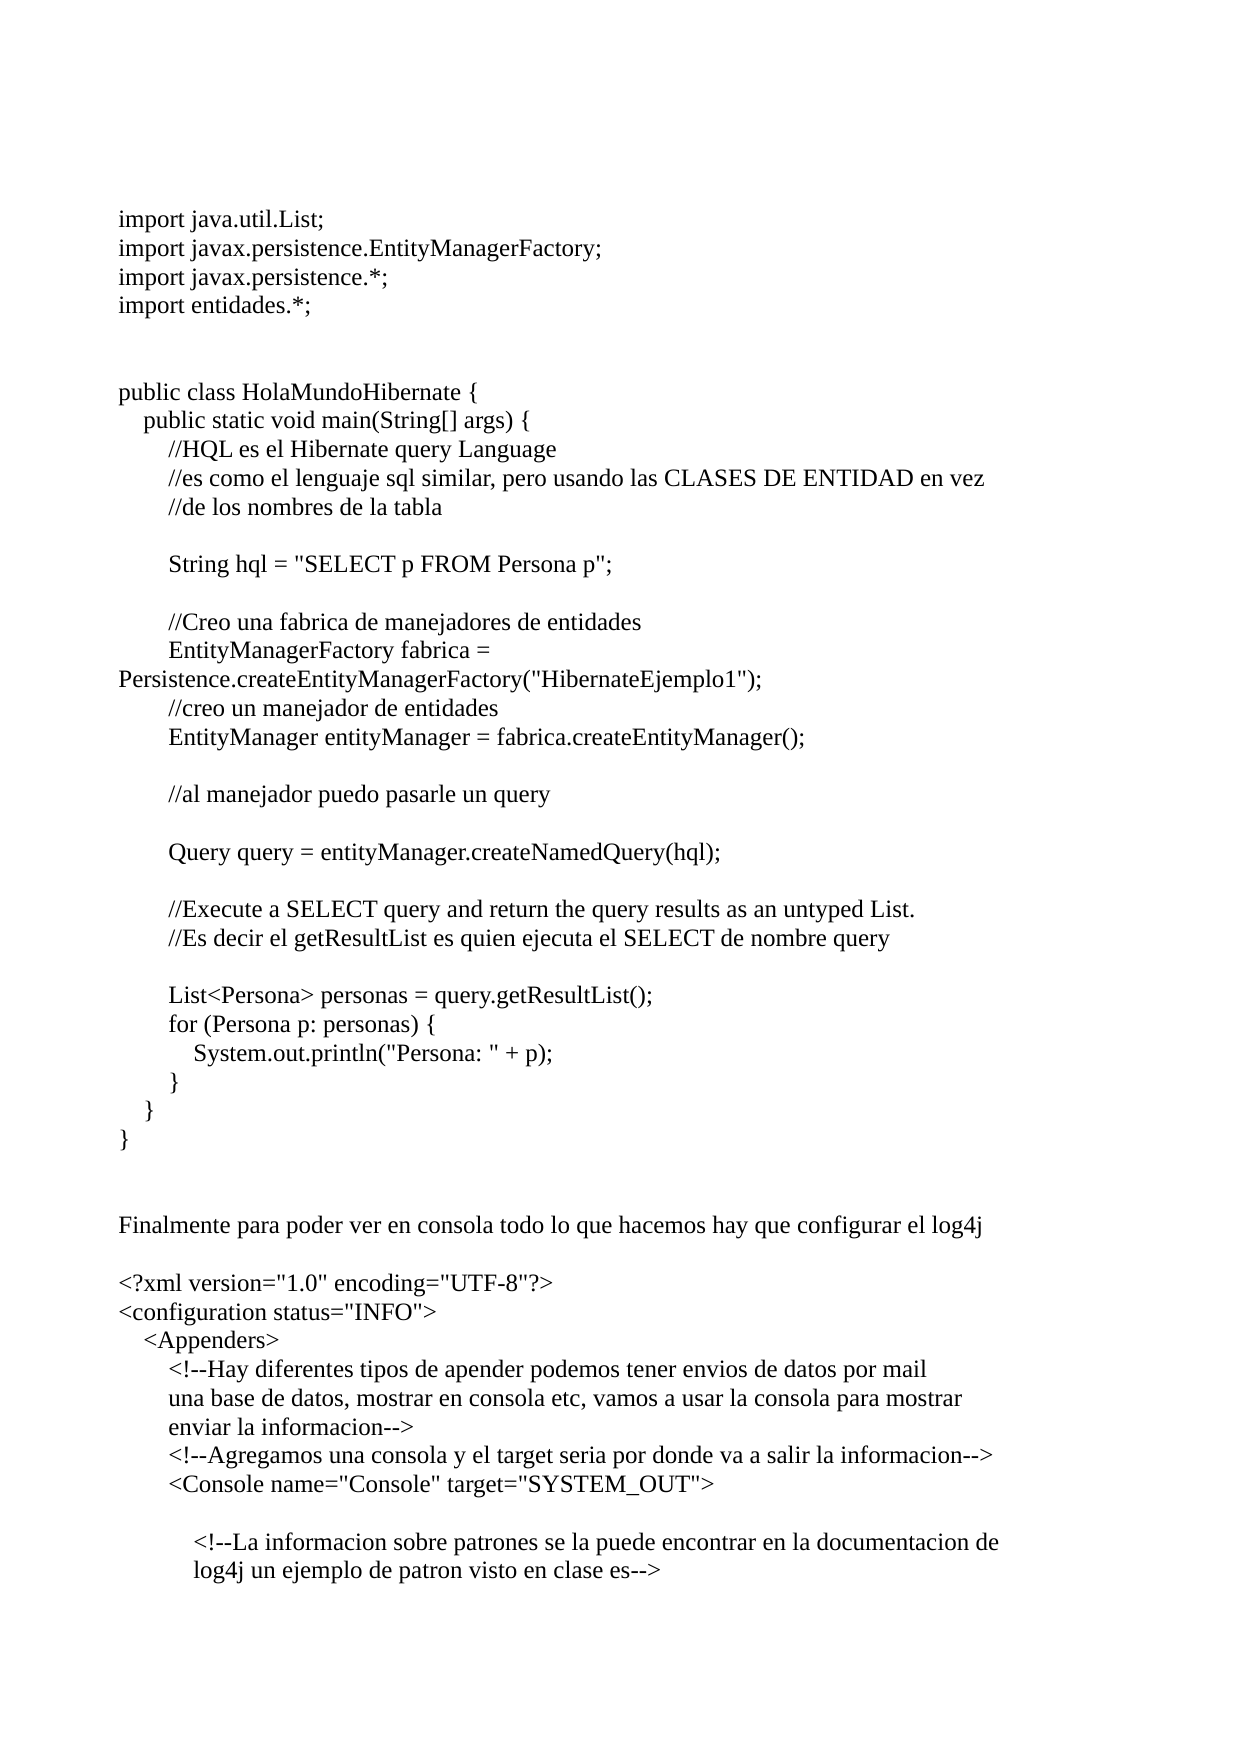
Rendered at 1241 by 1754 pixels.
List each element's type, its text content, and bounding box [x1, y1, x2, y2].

text } [118, 1067, 1122, 1096]
text import java.util.List; [118, 204, 1122, 233]
text log4j un ejemplo de patron visto en clase es--> [118, 1556, 1122, 1584]
text <Console name="Console" target="SYSTEM_OUT"> [118, 1469, 1122, 1498]
text Query query = entityManager.createNamedQuery(hql); [118, 837, 1122, 866]
text } [118, 1124, 1122, 1153]
text import javax.persistence.*; [118, 262, 1122, 291]
text List<Persona> personas = query.getResultList(); [118, 981, 1122, 1009]
text public static void main(String[] args) { [118, 406, 1122, 434]
text enviar la informacion--> [118, 1412, 1122, 1441]
text } [118, 1096, 1122, 1124]
text una base de datos, mostrar en consola etc, vamos a usar la consola para mostrar [118, 1383, 1122, 1412]
text import entidades.*; [118, 291, 1122, 319]
text String hql = "SELECT p FROM Persona p"; [118, 549, 1122, 578]
text <!--Hay diferentes tipos de apender podemos tener envios de datos por mail [118, 1354, 1122, 1383]
text <!--Agregamos una consola y el target seria por donde va a salir la informacion--> [118, 1441, 1122, 1469]
text for (Persona p: personas) { [118, 1009, 1122, 1038]
text <Appenders> [118, 1326, 1122, 1354]
text EntityManagerFactory fabrica = Persistence.createEntityManagerFactory("HibernateEjemplo1"); [118, 636, 1122, 693]
text public class HolaMundoHibernate { [118, 377, 1122, 406]
text //creo un manejador de entidades [118, 693, 1122, 722]
text <?xml version="1.0" encoding="UTF-8"?> [118, 1268, 1122, 1297]
text //HQL es el Hibernate query Language [118, 434, 1122, 463]
text EntityManager entityManager = fabrica.createEntityManager(); [118, 722, 1122, 751]
text //al manejador puedo pasarle un query [118, 779, 1122, 808]
text System.out.println("Persona: " + p); [118, 1038, 1122, 1067]
text Finalmente para poder ver en consola todo lo que hacemos hay que configurar el log4j [118, 1211, 1122, 1239]
text //de los nombres de la tabla [118, 492, 1122, 521]
text //Es decir el getResultList es quien ejecuta el SELECT de nombre query [118, 923, 1122, 952]
text <configuration status="INFO"> [118, 1297, 1122, 1326]
text //es como el lenguaje sql similar, pero usando las CLASES DE ENTIDAD en vez [118, 463, 1122, 492]
text import javax.persistence.EntityManagerFactory; [118, 233, 1122, 262]
text //Execute a SELECT query and return the query results as an untyped List. [118, 894, 1122, 923]
text <!--La informacion sobre patrones se la puede encontrar en la documentacion de [118, 1527, 1122, 1556]
text //Creo una fabrica de manejadores de entidades [118, 607, 1122, 636]
